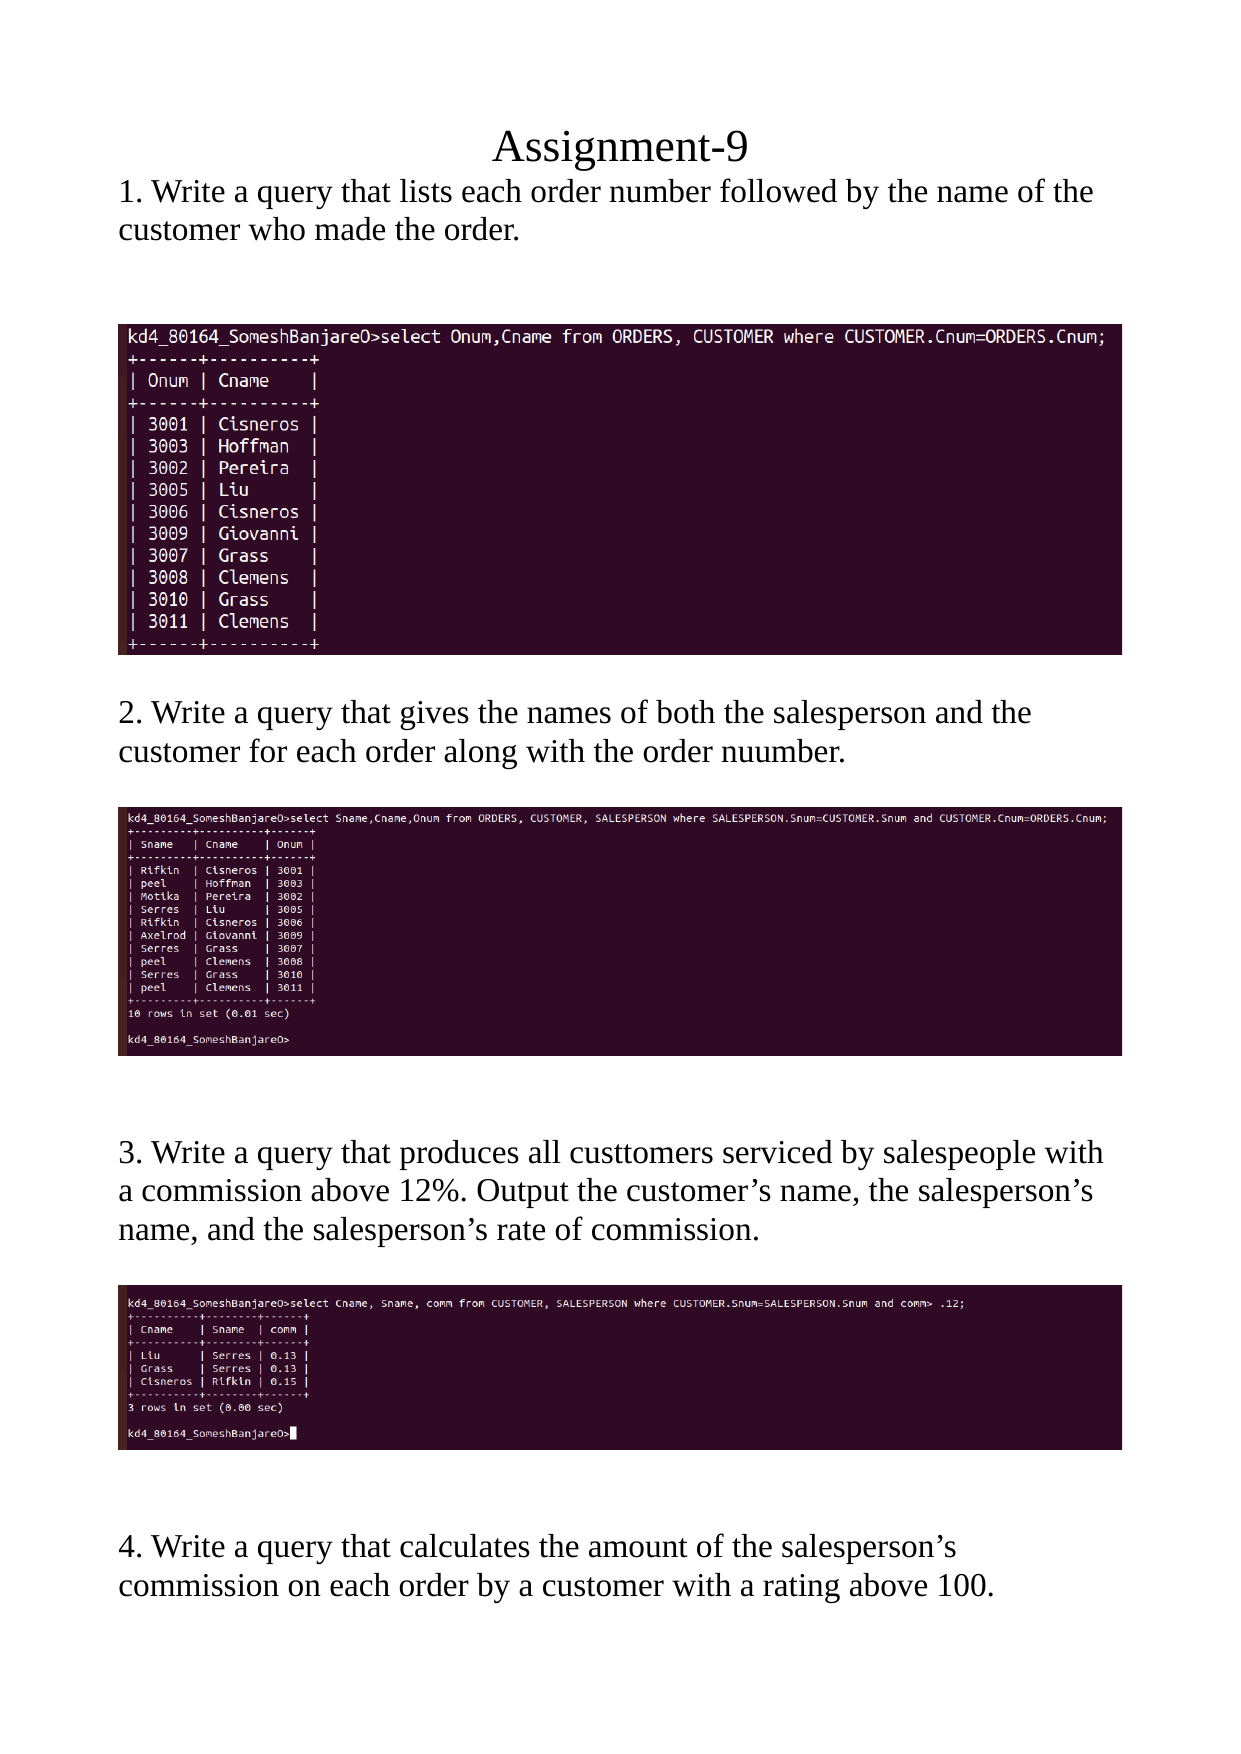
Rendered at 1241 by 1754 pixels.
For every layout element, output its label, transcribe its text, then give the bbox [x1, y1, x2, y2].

picture [118, 807, 1123, 1056]
picture [118, 1285, 1123, 1450]
text 1. Write a query that lists each order number followed by the name of the customer who made the order. [118, 171, 1122, 247]
picture [118, 324, 1123, 655]
text Assignment-9 [118, 118, 1122, 171]
text 3. Write a query that produces all custtomers serviced by salespeople with a commission above 12%. Output the customer’s name, the salesperson’s name, and the salesperson’s rate of commission. [118, 1132, 1122, 1247]
text 4. Write a query that calculates the amount of the salesperson’s commission on each order by a customer with a rating above 100. [118, 1526, 1122, 1603]
text 2. Write a query that gives the names of both the salesperson and the customer for each order along with the order nuumber. [118, 693, 1122, 769]
